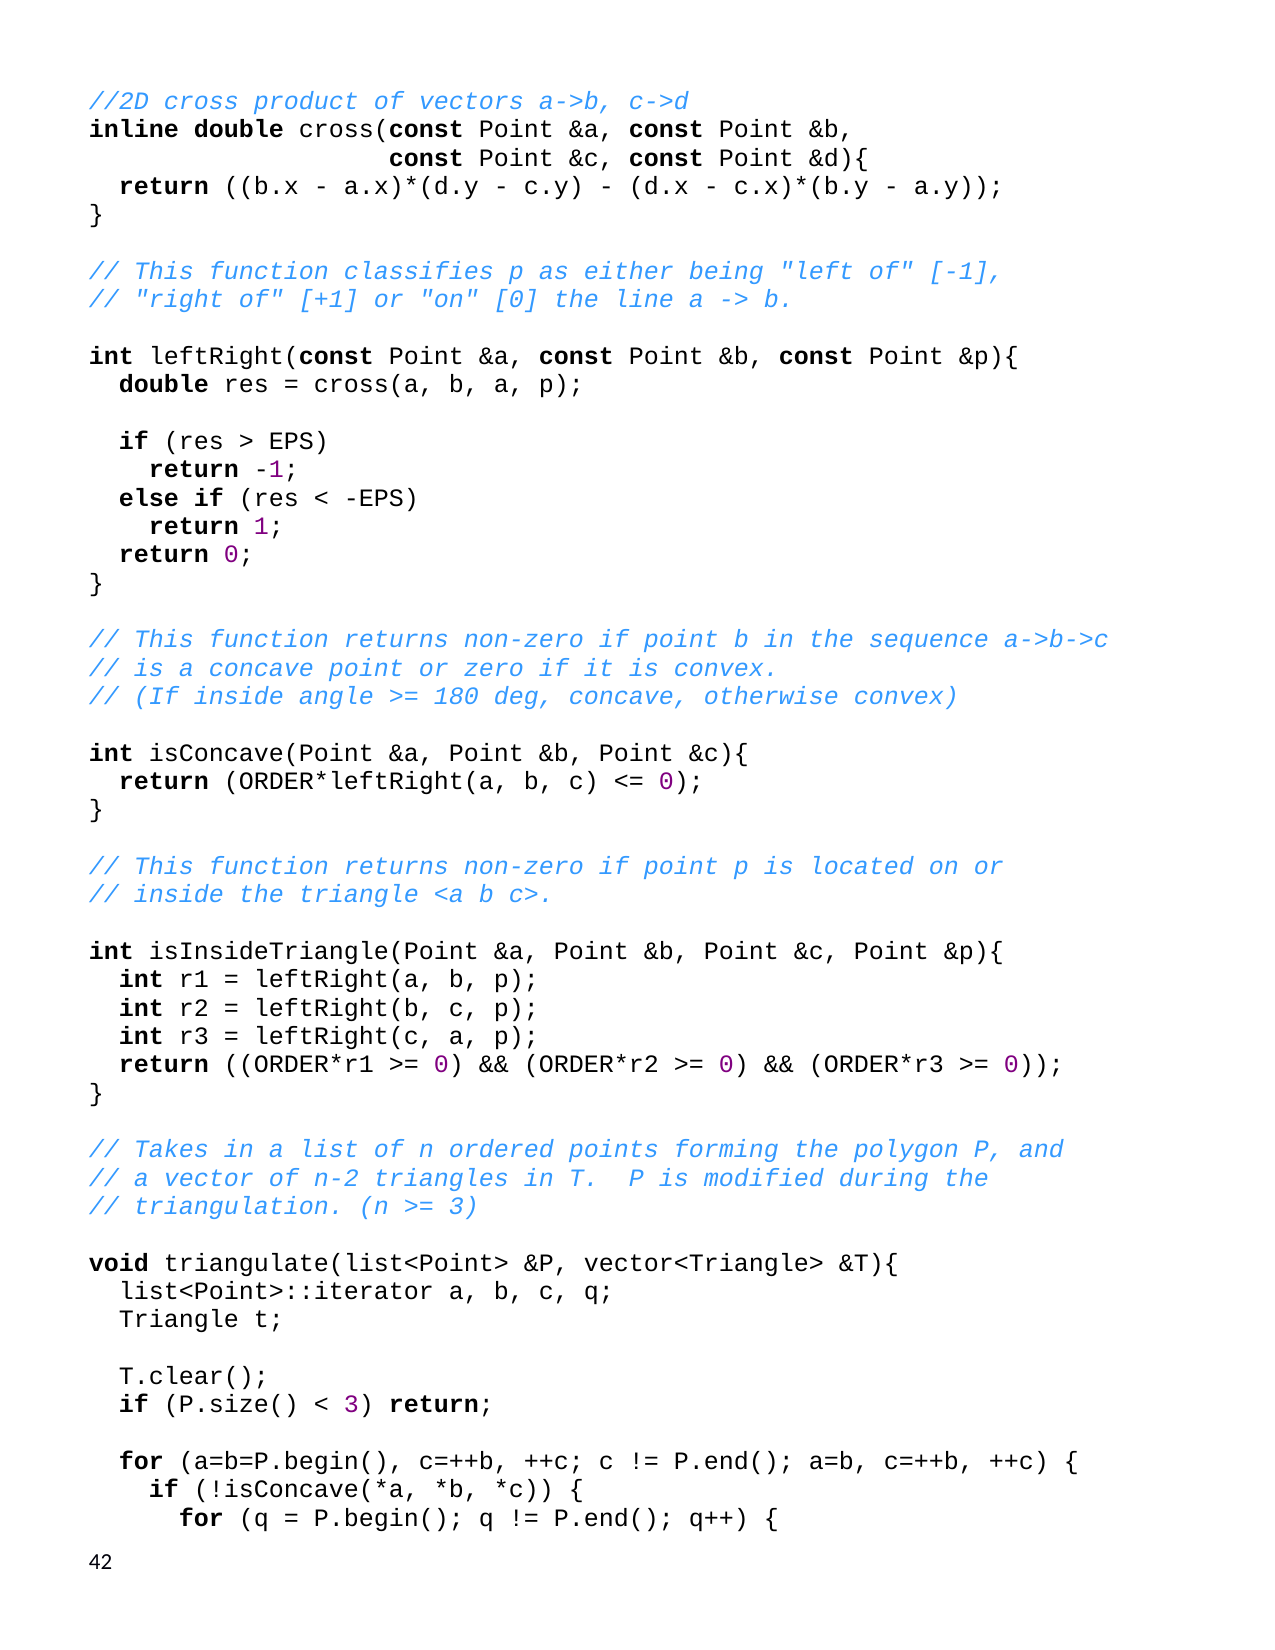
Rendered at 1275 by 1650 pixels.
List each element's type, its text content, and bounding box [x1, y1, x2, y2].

text } [89, 1080, 1186, 1109]
text // (If inside angle >= 180 deg, concave, otherwise convex) [89, 684, 1186, 712]
text // a vector of n-2 triangles in T. P is modified during the [89, 1165, 1186, 1194]
text inline double cross(const Point &a, const Point &b, [89, 117, 1186, 145]
text //2D cross product of vectors a->b, c->d [89, 89, 1186, 117]
text return 1; [89, 514, 1186, 542]
text return 0; [89, 542, 1186, 570]
text int r1 = leftRight(a, b, p); [89, 967, 1186, 995]
text else if (res < -EPS) [89, 485, 1186, 514]
text void triangulate(list<Point> &P, vector<Triangle> &T){ [89, 1250, 1186, 1279]
text list<Point>::iterator a, b, c, q; [89, 1279, 1186, 1307]
text for (q = P.begin(); q != P.end(); q++) { [89, 1505, 1186, 1534]
text double res = cross(a, b, a, p); [89, 372, 1186, 400]
text for (a=b=P.begin(), c=++b, ++c; c != P.end(); a=b, c=++b, ++c) { [89, 1449, 1186, 1477]
text const Point &c, const Point &d){ [89, 145, 1186, 174]
text // "right of" [+1] or "on" [0] the line a -> b. [89, 287, 1186, 315]
text return (ORDER*leftRight(a, b, c) <= 0); [89, 769, 1186, 797]
text int isInsideTriangle(Point &a, Point &b, Point &c, Point &p){ [89, 939, 1186, 967]
text // Takes in a list of n ordered points forming the polygon P, and [89, 1137, 1186, 1165]
text if (!isConcave(*a, *b, *c)) { [89, 1477, 1186, 1505]
text int r3 = leftRight(c, a, p); [89, 1024, 1186, 1052]
text int r2 = leftRight(b, c, p); [89, 995, 1186, 1024]
text } [89, 570, 1186, 599]
text // is a concave point or zero if it is convex. [89, 655, 1186, 684]
text // inside the triangle <a b c>. [89, 882, 1186, 910]
text // This function returns non-zero if point p is located on or [89, 854, 1186, 882]
text return ((b.x - a.x)*(d.y - c.y) - (d.x - c.x)*(b.y - a.y)); [89, 174, 1186, 202]
text if (res > EPS) [89, 429, 1186, 457]
text // This function returns non-zero if point b in the sequence a->b->c [89, 627, 1186, 655]
text int leftRight(const Point &a, const Point &b, const Point &p){ [89, 344, 1186, 372]
text Triangle t; [89, 1307, 1186, 1335]
text // triangulation. (n >= 3) [89, 1194, 1186, 1222]
text int isConcave(Point &a, Point &b, Point &c){ [89, 740, 1186, 769]
text T.clear(); [89, 1364, 1186, 1392]
text return -1; [89, 457, 1186, 485]
text // This function classifies p as either being "left of" [-1], [89, 259, 1186, 287]
text return ((ORDER*r1 >= 0) && (ORDER*r2 >= 0) && (ORDER*r3 >= 0)); [89, 1052, 1186, 1080]
text if (P.size() < 3) return; [89, 1392, 1186, 1420]
text } [89, 797, 1186, 825]
text } [89, 202, 1186, 230]
